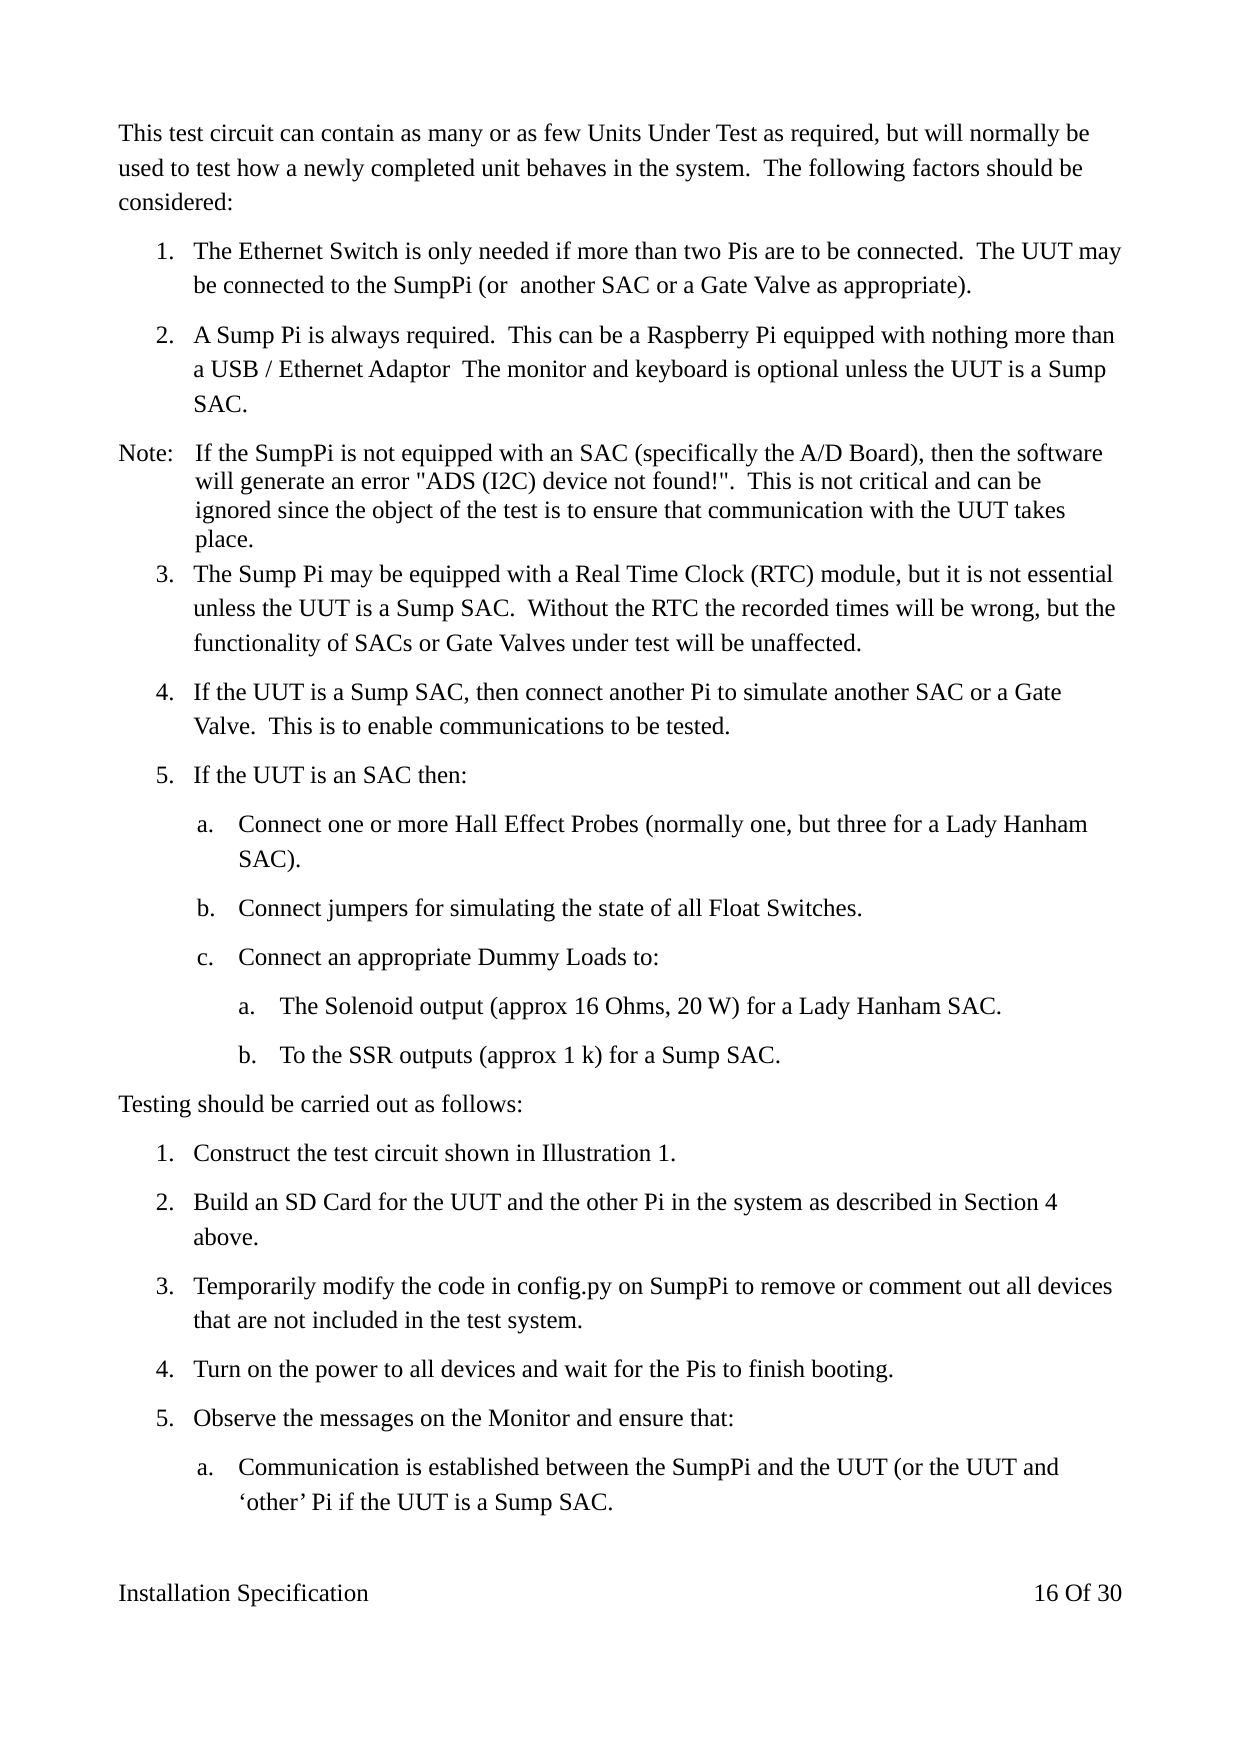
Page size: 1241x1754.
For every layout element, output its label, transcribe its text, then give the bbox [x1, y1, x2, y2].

list Turn on the power to all devices and wait for the Pis to finish booting. [156, 1354, 1122, 1383]
list Temporarily modify the code in config.py on SumpPi to remove or comment out all devices that are not included in the test system. [156, 1271, 1122, 1334]
list Connect an appropriate Dummy Loads to: [197, 942, 1122, 971]
list If the UUT is a Sump SAC, then connect another Pi to simulate another SAC or a Gate Valve. This is to enable communications to be tested. [156, 677, 1122, 740]
list The Solenoid output (approx 16 Ohms, 20 W) for a Lady Hanham SAC. [238, 991, 1122, 1020]
list A Sump Pi is always required. This can be a Raspberry Pi equipped with nothing more than a USB / Ethernet Adaptor The monitor and keyboard is optional unless the UUT is a Sump SAC. [156, 320, 1122, 417]
list The Sump Pi may be equipped with a Real Time Clock (RTC) module, but it is not essential unless the UUT is a Sump SAC. Without the RTC the recorded times will be wrong, but the functionality of SACs or Gate Valves under test will be unaffected. [156, 559, 1122, 656]
list Connect one or more Hall Effect Probes (normally one, but three for a Lady Hanham SAC). [197, 809, 1122, 872]
list Construct the test circuit shown in Illustration 1. [156, 1138, 1122, 1167]
list The Ethernet Switch is only needed if more than two Pis are to be connected. The UUT may be connected to the SumpPi (or another SAC or a Gate Valve as appropriate). [156, 236, 1122, 299]
list Build an SD Card for the UUT and the other Pi in the system as described in Section 4 above. [156, 1187, 1122, 1250]
list Communication is established between the SumpPi and the UUT (or the UUT and ‘other’ Pi if the UUT is a Sump SAC. [197, 1452, 1122, 1516]
text Testing should be carried out as follows: [118, 1089, 1122, 1118]
list Connect jumpers for simulating the state of all Float Switches. [197, 893, 1122, 922]
list Observe the messages on the Monitor and ensure that: [156, 1403, 1122, 1432]
list To the SSR outputs (approx 1 k) for a Sump SAC. [238, 1040, 1122, 1069]
text Note: If the SumpPi is not equipped with an SAC (specifically the A/D Board), then the software will generate an error "ADS (I2C) device not found!". This is not critical and can be ignored since the object of the test is to ensure that communication with the UUT takes place. [118, 438, 1122, 553]
text This test circuit can contain as many or as few Units Under Test as required, but will normally be used to test how a newly completed unit behaves in the system. The following factors should be considered: [118, 118, 1122, 216]
list If the UUT is an SAC then: [156, 760, 1122, 789]
